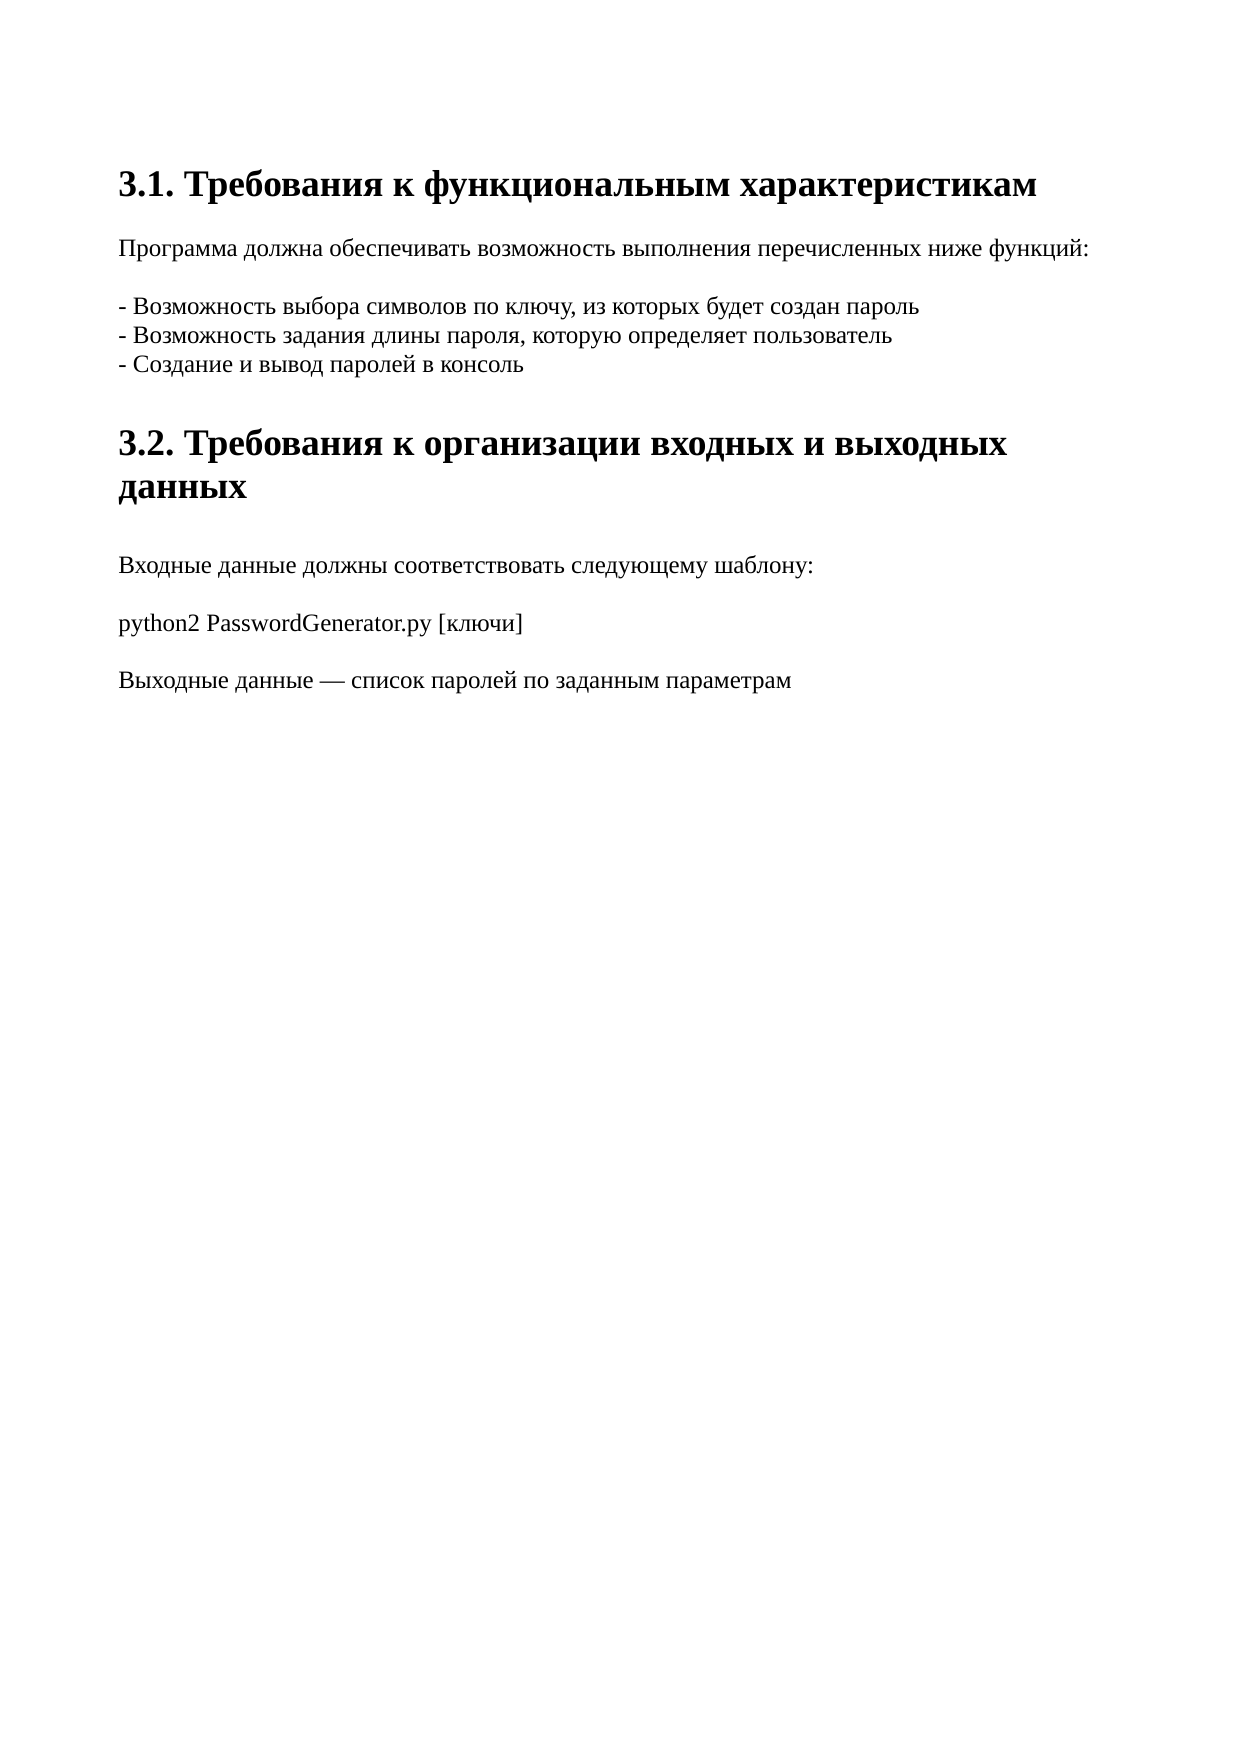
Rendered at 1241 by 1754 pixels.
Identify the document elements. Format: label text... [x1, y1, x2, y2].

text Выходные данные — список паролей по заданным параметрам [118, 665, 1122, 694]
text 3.1. Требования к функциональным характеристикам [118, 161, 1122, 204]
text - Возможность задания длины пароля, которую определяет пользователь [118, 320, 1122, 349]
text python2 PasswordGenerator.py [ключи] [118, 608, 1122, 636]
text - Создание и вывод паролей в консоль [118, 349, 1122, 378]
text - Возможность выбора символов по ключу, из которых будет создан пароль [118, 291, 1122, 320]
text 3.2. Требования к организации входных и выходных данных [118, 421, 1122, 507]
text Программа должна обеспечивать возможность выполнения перечисленных ниже функций: [118, 233, 1122, 262]
text Входные данные должны соответствовать следующему шаблону: [118, 550, 1122, 579]
